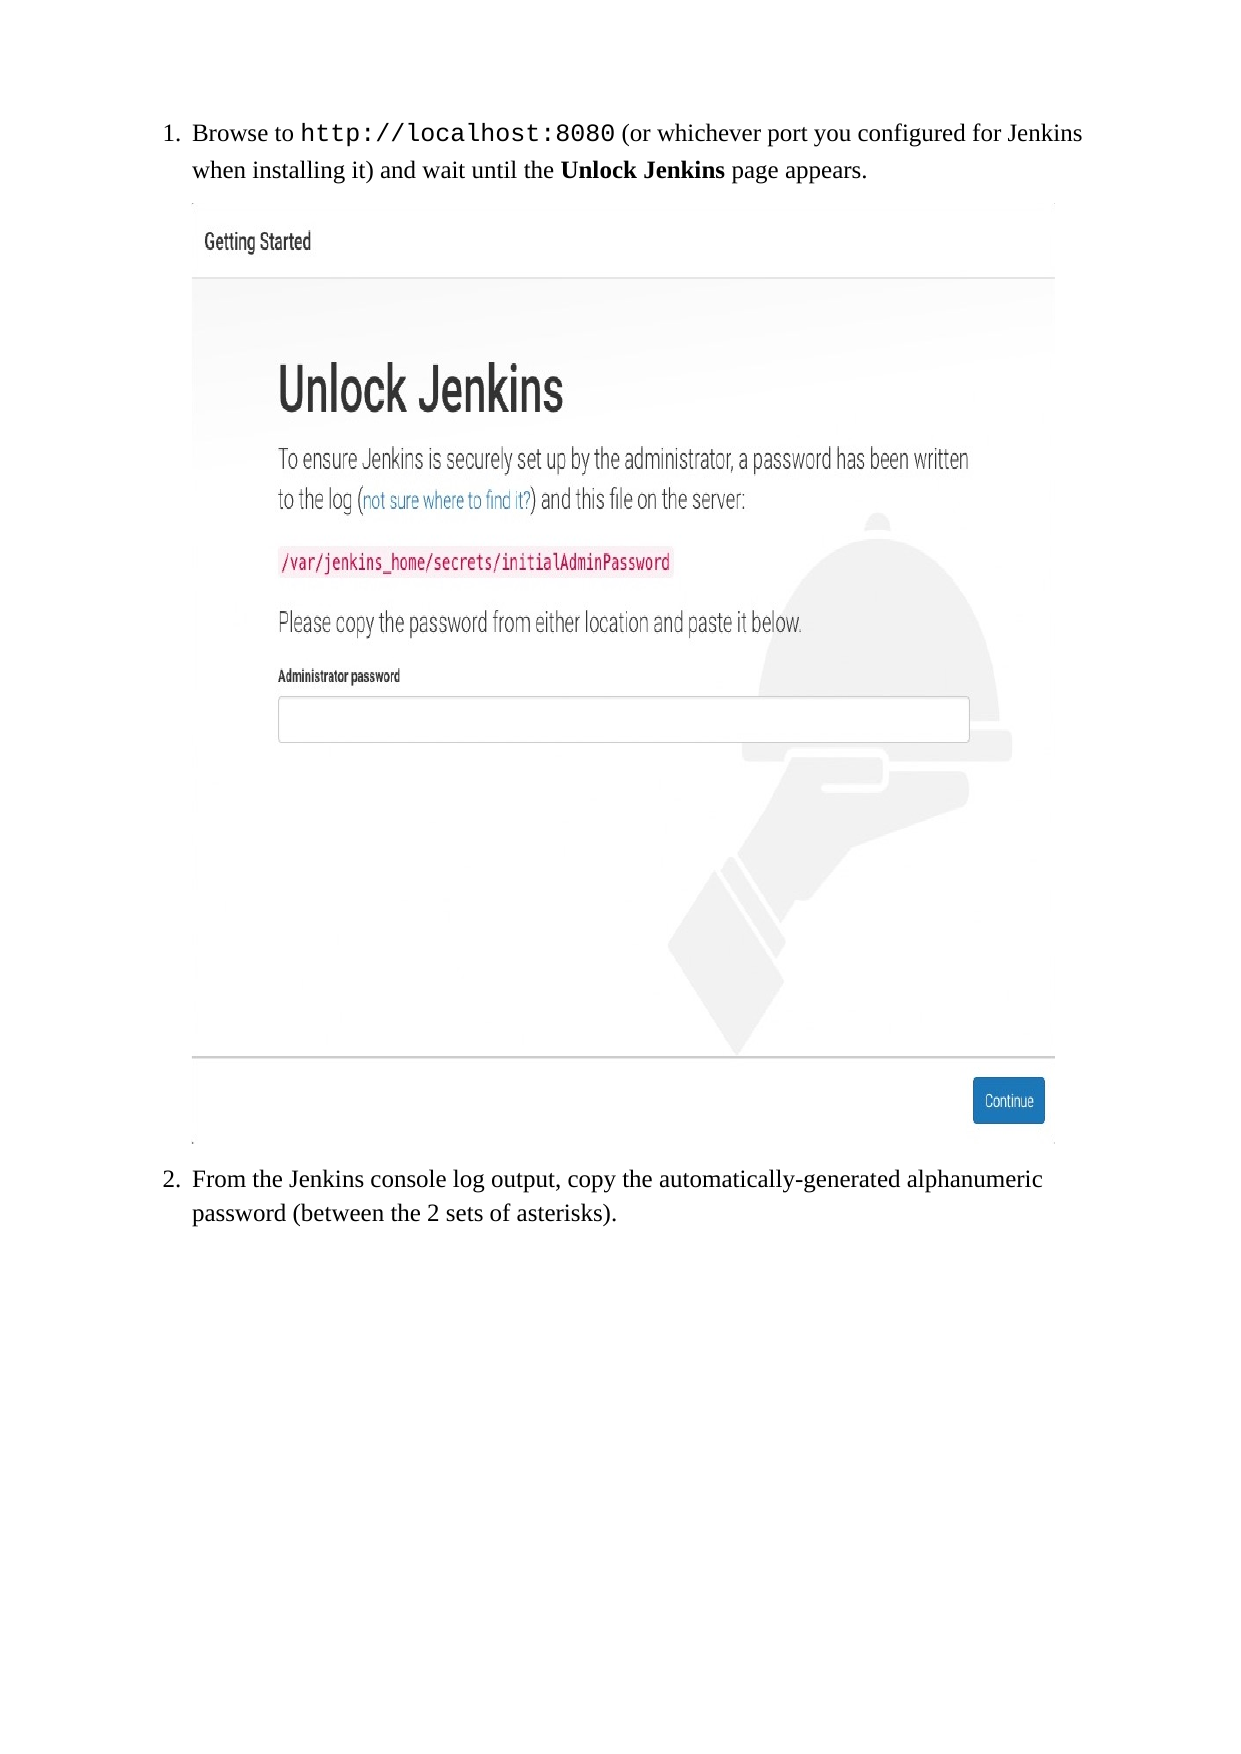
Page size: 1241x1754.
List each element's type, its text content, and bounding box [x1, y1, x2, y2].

list Browse to http://localhost:8080 (or whichever port you configured for Jenkins when installing it) and wait until the Unlock Jenkins page appears. [162, 118, 1122, 183]
picture [191, 203, 1055, 1144]
list From the Jenkins console log output, copy the automatically-generated alphanumeric password (between the 2 sets of asterisks). [162, 1164, 1122, 1227]
